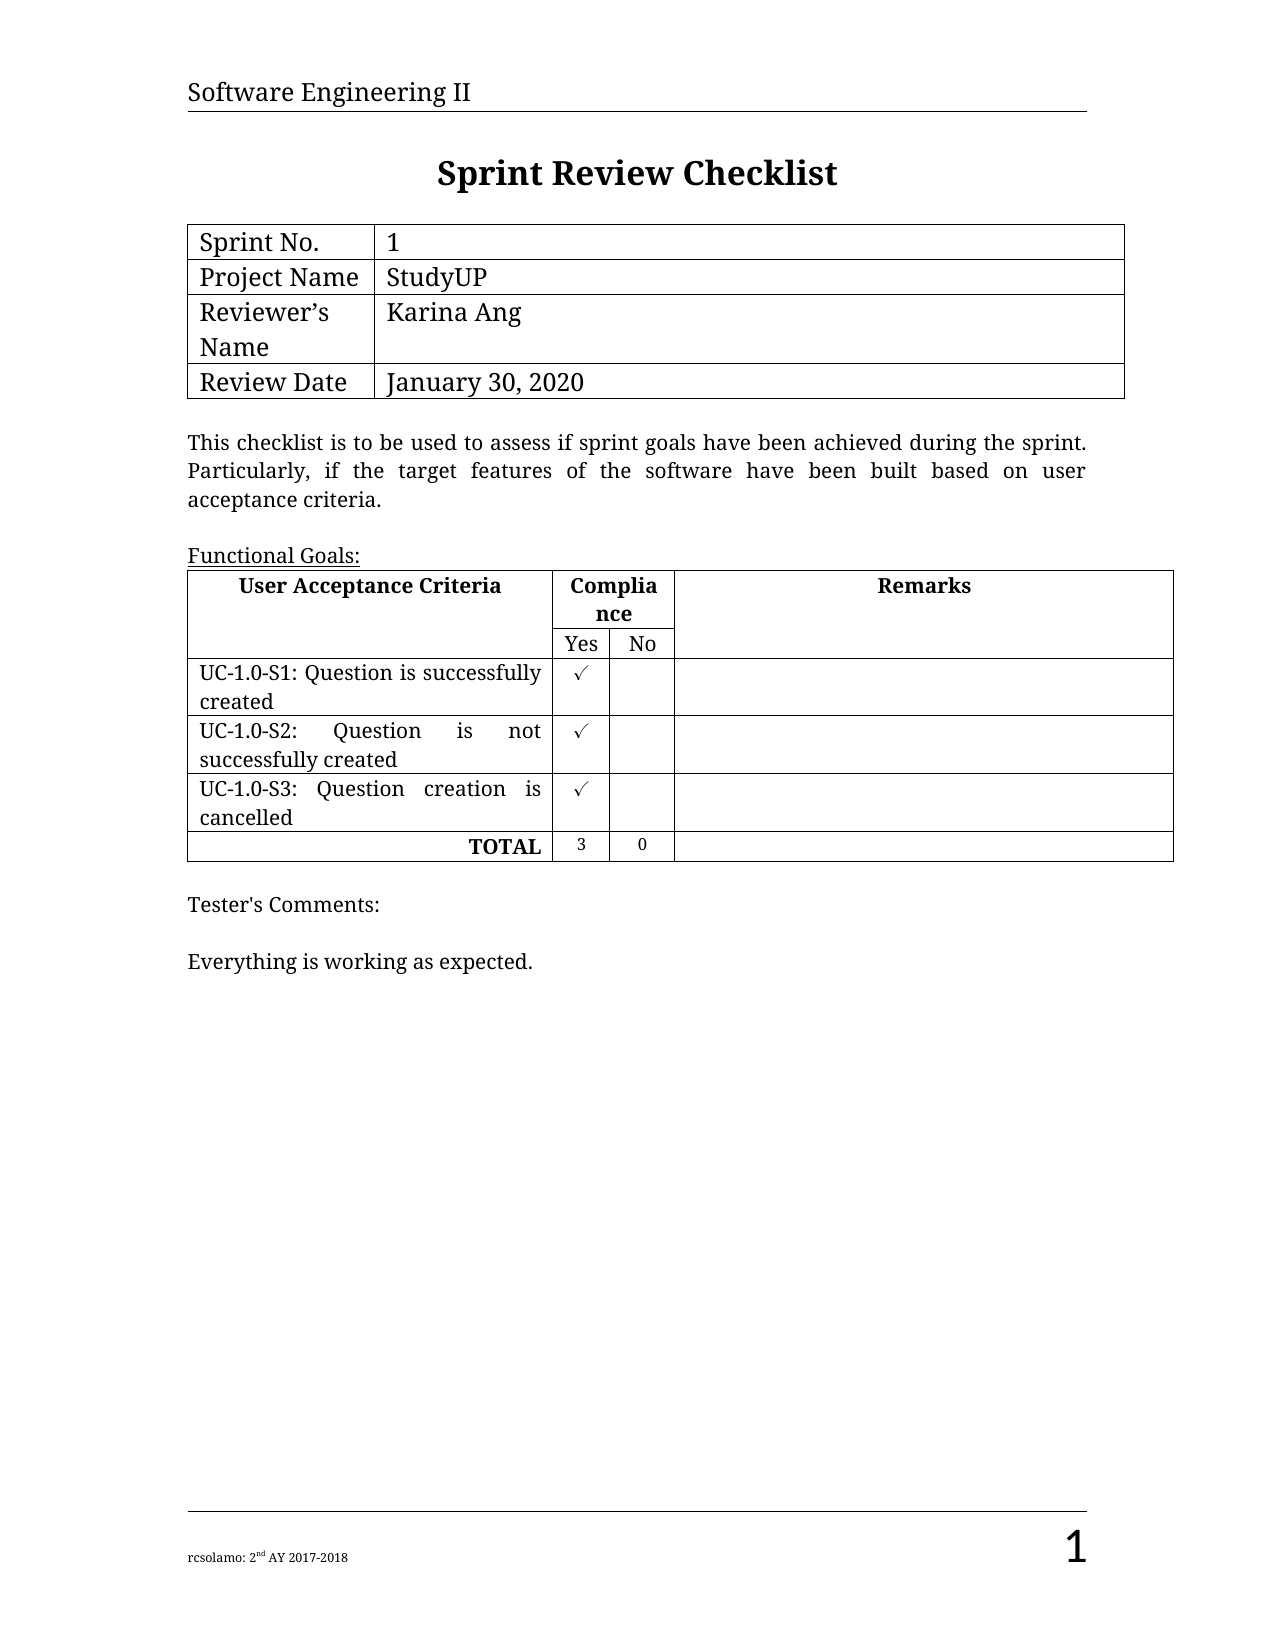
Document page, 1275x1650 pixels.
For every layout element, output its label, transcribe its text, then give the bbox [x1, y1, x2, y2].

table_cell [675, 659, 1173, 715]
text Tester's Comments: [187, 890, 1087, 918]
table_header Remarks [675, 571, 1173, 657]
table_header Sprint No. [188, 225, 374, 259]
table_cell TOTAL [188, 832, 552, 861]
table_cell ✓ [553, 716, 609, 773]
table_cell Karina Ang [375, 295, 1124, 363]
table_cell Project Name [188, 260, 374, 294]
table_cell ✓ [553, 774, 609, 831]
table_cell 0 [610, 832, 674, 861]
table_cell No [610, 629, 674, 657]
text Sprint Review Checklist [187, 150, 1087, 195]
text Functional Goals: [187, 542, 1087, 570]
table_cell [675, 716, 1173, 773]
table_cell [610, 659, 674, 715]
text Everything is working as expected. [187, 947, 1087, 975]
table_cell UC-1.0-S2: Question is not successfully created [188, 716, 552, 773]
table_header 1 [375, 225, 1124, 259]
table_cell Review Date [188, 364, 374, 398]
table_cell [610, 716, 674, 773]
table_header Compliance [553, 571, 674, 628]
table_cell [610, 774, 674, 831]
table_cell Yes [553, 629, 609, 657]
table_cell January 30, 2020 [375, 364, 1124, 398]
table_cell UC-1.0-S3: Question creation is cancelled [188, 774, 552, 831]
table_cell [675, 774, 1173, 831]
table_cell Reviewer’s Name [188, 295, 374, 363]
text This checklist is to be used to assess if sprint goals have been achieved during the sprint. Particularly, if the target features of the software have been built based on user acceptance criteria. [187, 428, 1087, 513]
table_cell 3 [553, 832, 609, 861]
table_cell StudyUP [375, 260, 1124, 294]
table_cell [675, 832, 1173, 861]
table_cell UC-1.0-S1: Question is successfully created [188, 659, 552, 715]
table_cell ✓ [553, 659, 609, 715]
table_header User Acceptance Criteria [188, 571, 552, 657]
